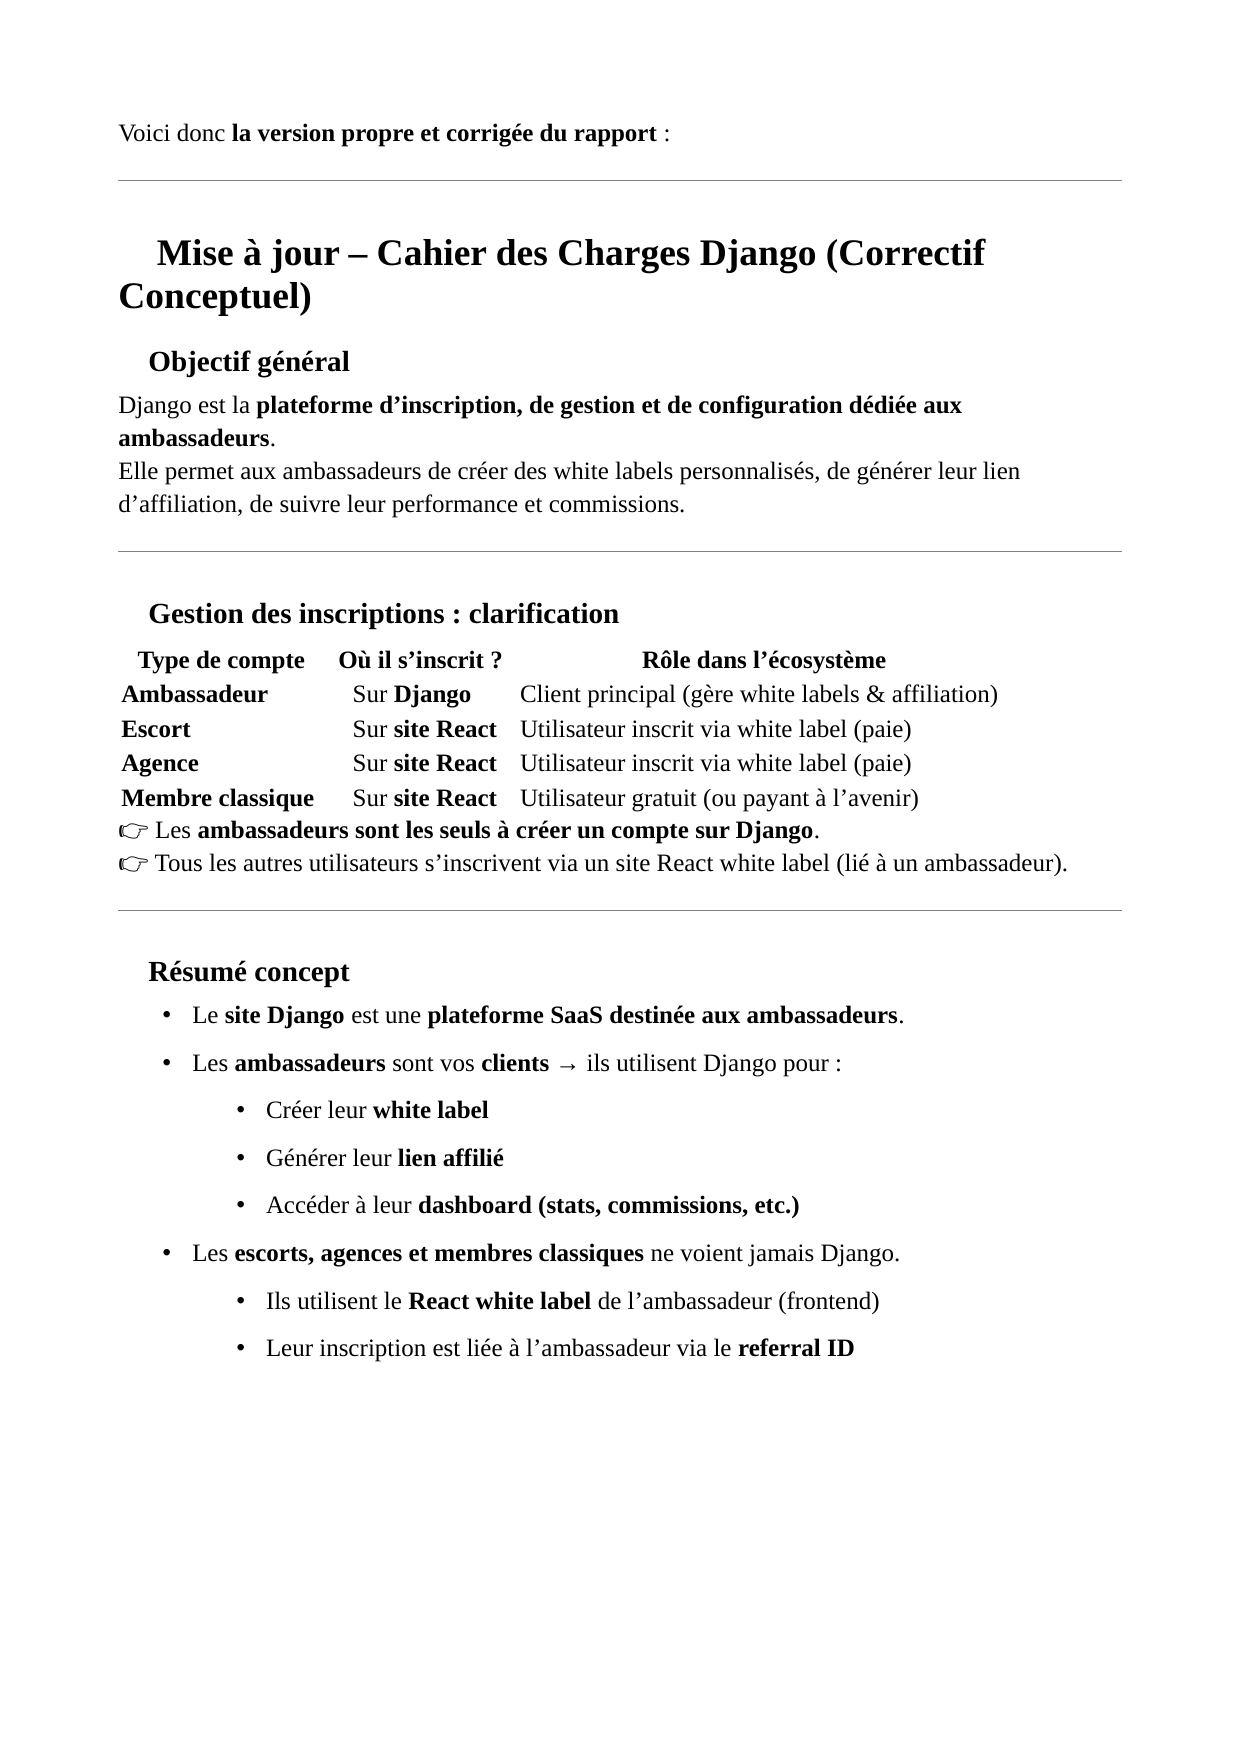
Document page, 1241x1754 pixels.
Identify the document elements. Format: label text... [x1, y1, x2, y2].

subtitle ✅ Mise à jour – Cahier des Charges Django (Correctif Conceptuel) [118, 231, 1122, 317]
table_cell Escort [118, 711, 324, 746]
table_cell Agence [118, 746, 324, 780]
table_cell Utilisateur inscrit via white label (paie) [517, 746, 1011, 780]
subtitle 👥 Gestion des inscriptions : clarification [118, 596, 1122, 629]
table_cell Utilisateur inscrit via white label (paie) [517, 711, 1011, 746]
text 👉 Les ambassadeurs sont les seuls à créer un compte sur Django. 👉 Tous les autres utilisateurs s’inscrivent via un site React white label (lié à un ambassadeur). [118, 815, 1122, 876]
table_cell Utilisateur gratuit (ou payant à l’avenir) [517, 780, 1011, 815]
table_header Type de compte [118, 642, 324, 676]
table_header Où il s’inscrit ? [324, 642, 517, 676]
subtitle 🎯 Objectif général [118, 344, 1122, 378]
list Les ambassadeurs sont vos clients → ils utilisent Django pour : [162, 1048, 1122, 1077]
table_cell ✅ Sur site React [324, 711, 517, 746]
list Accéder à leur dashboard (stats, commissions, etc.) [236, 1191, 1122, 1219]
subtitle 🧠 Résumé concept [118, 954, 1122, 988]
table_header Rôle dans l’écosystème [517, 642, 1011, 676]
table_cell Ambassadeur [118, 676, 324, 711]
table_cell ✅ Sur site React [324, 746, 517, 780]
table_cell ✅ Sur site React [324, 780, 517, 815]
list Les escorts, agences et membres classiques ne voient jamais Django. [162, 1238, 1122, 1267]
list Leur inscription est liée à l’ambassadeur via le referral ID [236, 1333, 1122, 1362]
table_cell ✅ Sur Django [324, 676, 517, 711]
list Ils utilisent le React white label de l’ambassadeur (frontend) [236, 1286, 1122, 1314]
table_cell Client principal (gère white labels & affiliation) [517, 676, 1011, 711]
table_cell Membre classique [118, 780, 324, 815]
list Créer leur white label [236, 1095, 1122, 1124]
text Django est la plateforme d’inscription, de gestion et de configuration dédiée aux ambassadeurs. Elle permet aux ambassadeurs de créer des white labels personnalisés, de générer leur lien d’affiliation, de suivre leur performance et commissions. [118, 390, 1122, 518]
list Générer leur lien affilié [236, 1143, 1122, 1172]
list Le site Django est une plateforme SaaS destinée aux ambassadeurs. [162, 1000, 1122, 1029]
text Voici donc la version propre et corrigée du rapport : [118, 118, 1122, 147]
